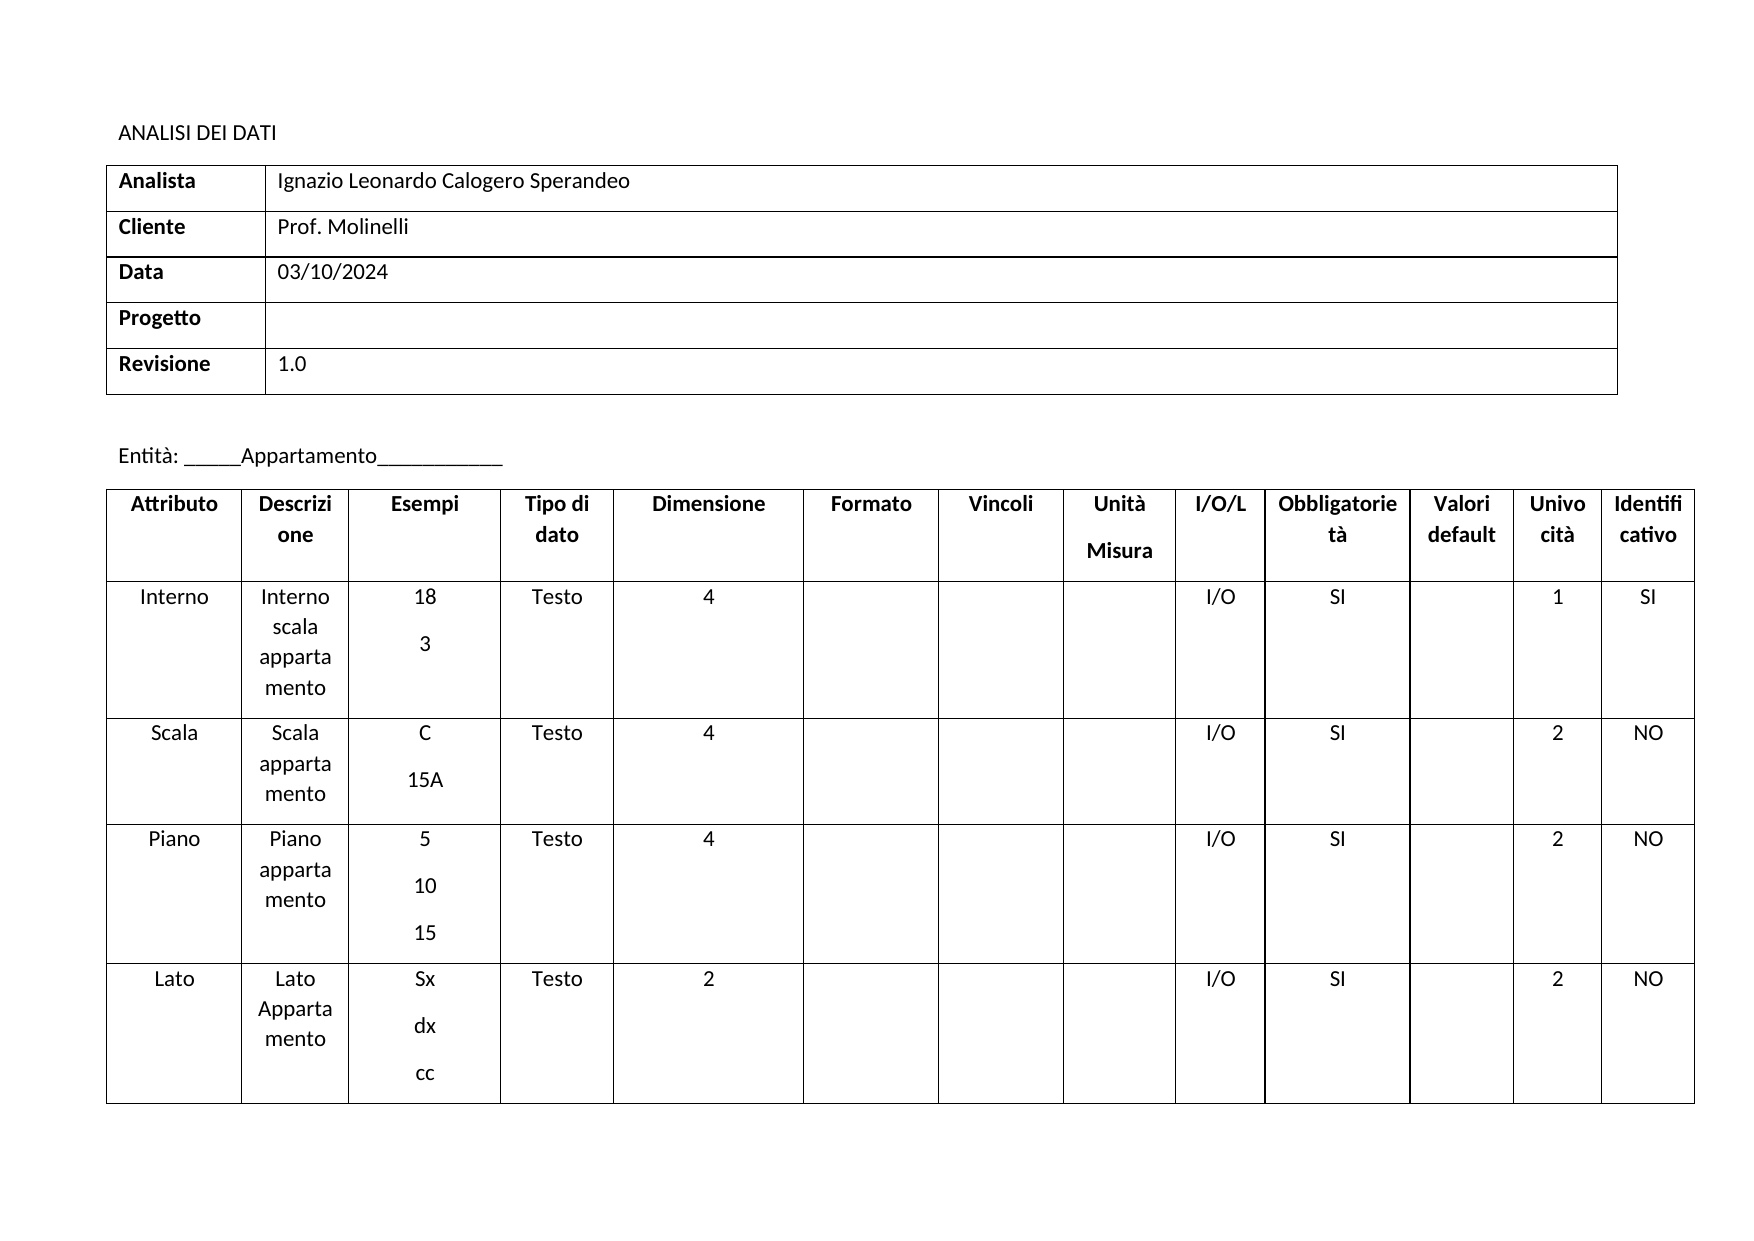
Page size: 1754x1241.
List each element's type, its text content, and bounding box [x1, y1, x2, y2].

table_cell [939, 582, 1063, 717]
table_cell [804, 582, 938, 717]
table_cell Testo [501, 719, 613, 823]
table_cell [804, 964, 938, 1102]
table_cell Scala [107, 719, 241, 823]
table_header Identificativo [1602, 490, 1694, 581]
table_cell [1411, 825, 1513, 963]
table_cell 2 [614, 964, 803, 1102]
table_cell I/O [1176, 964, 1264, 1102]
table_cell [804, 825, 938, 963]
table_cell 18 3 [349, 582, 500, 717]
table_cell Revisione [107, 349, 265, 394]
table_cell SI [1266, 582, 1409, 717]
table_cell Testo [501, 582, 613, 717]
table_cell [1064, 719, 1175, 823]
table_header Unità Misura [1064, 490, 1175, 581]
table_cell [1064, 582, 1175, 717]
table_cell SI [1266, 719, 1409, 823]
table_cell C 15A [349, 719, 500, 823]
table_cell SI [1266, 825, 1409, 963]
table_header Obbligatorietà [1266, 490, 1409, 581]
table_cell Data [107, 258, 265, 302]
table_header Attributo [107, 490, 241, 581]
table_cell [266, 303, 1617, 348]
table_cell 2 [1514, 719, 1601, 823]
table_header Tipo di dato [501, 490, 613, 581]
table_cell Interno [107, 582, 241, 717]
table_header Univocità [1514, 490, 1601, 581]
table_cell SI [1266, 964, 1409, 1102]
table_cell [939, 964, 1063, 1102]
table_cell Sx dx cc [349, 964, 500, 1102]
table_cell [804, 719, 938, 823]
table_header Esempi [349, 490, 500, 581]
table_cell 4 [614, 582, 803, 717]
table_cell I/O [1176, 825, 1264, 963]
table_header Valori default [1411, 490, 1513, 581]
text Entità: _____Appartamento___________ [118, 442, 1606, 469]
table_cell Piano appartamento [242, 825, 348, 963]
table_cell 5 10 15 [349, 825, 500, 963]
table_cell Testo [501, 825, 613, 963]
table_cell Scala appartamento [242, 719, 348, 823]
table_cell Progetto [107, 303, 265, 348]
table_cell Lato Appartamento [242, 964, 348, 1102]
table_cell 4 [614, 719, 803, 823]
table_header Dimensione [614, 490, 803, 581]
table_cell [1411, 719, 1513, 823]
table_header Vincoli [939, 490, 1063, 581]
table_header Formato [804, 490, 938, 581]
table_cell Lato [107, 964, 241, 1102]
table_cell 2 [1514, 825, 1601, 963]
table_cell Testo [501, 964, 613, 1102]
table_header Analista [107, 166, 265, 211]
table_header Descrizione [242, 490, 348, 581]
table_cell NO [1602, 964, 1694, 1102]
table_cell NO [1602, 825, 1694, 963]
table_header I/O/L [1176, 490, 1264, 581]
table_cell Cliente [107, 212, 265, 256]
table_cell I/O [1176, 719, 1264, 823]
table_cell 2 [1514, 964, 1601, 1102]
table_cell 1.0 [266, 349, 1617, 394]
table_cell [1064, 964, 1175, 1102]
text ANALISI DEI DATI [118, 118, 1606, 146]
table_cell [939, 719, 1063, 823]
table_cell 03/10/2024 [266, 258, 1617, 302]
table_cell SI [1602, 582, 1694, 717]
table_cell Interno scala appartamento [242, 582, 348, 717]
table_cell [939, 825, 1063, 963]
table_cell [1411, 964, 1513, 1102]
table_cell 4 [614, 825, 803, 963]
table_cell Prof. Molinelli [266, 212, 1617, 256]
table_cell NO [1602, 719, 1694, 823]
table_header Ignazio Leonardo Calogero Sperandeo [266, 166, 1617, 211]
table_cell [1411, 582, 1513, 717]
table_cell 1 [1514, 582, 1601, 717]
table_cell Piano [107, 825, 241, 963]
table_cell I/O [1176, 582, 1264, 717]
table_cell [1064, 825, 1175, 963]
